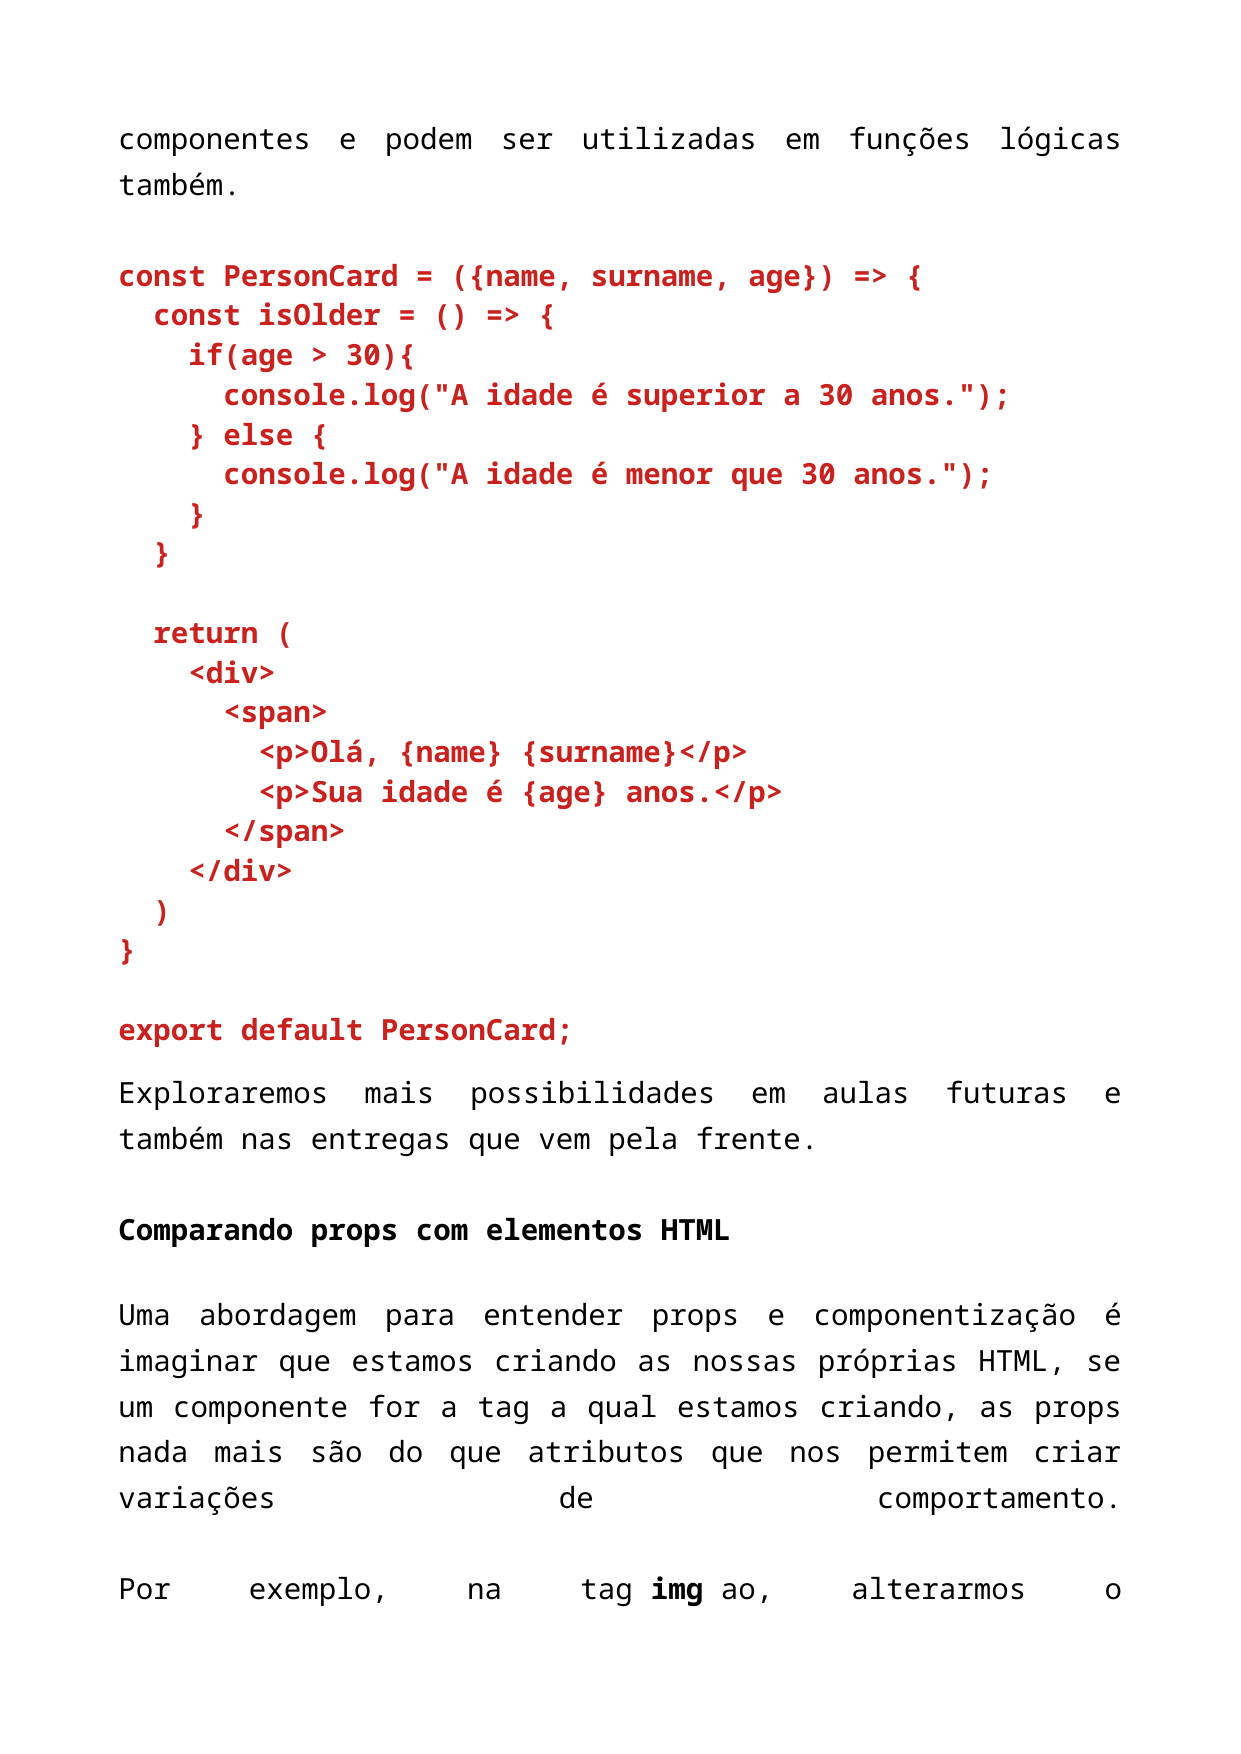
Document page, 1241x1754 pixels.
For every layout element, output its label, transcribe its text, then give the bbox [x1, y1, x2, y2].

text export default PersonCard; [118, 1009, 1122, 1049]
text }⁠ [118, 533, 1122, 572]
text } [118, 493, 1122, 533]
text Exploraremos mais possibilidades em aulas futuras e também nas entregas que vem pela frente. [118, 1072, 1122, 1158]
text <span> [118, 692, 1122, 731]
text <div> [118, 652, 1122, 692]
text ) [118, 890, 1122, 930]
text <p>Sua idade é {age} anos.</p> [118, 771, 1122, 811]
text if(age > 30){ [118, 334, 1122, 374]
subtitle Comparando props com elementos HTML [118, 1209, 1122, 1249]
text <p>Olá, {name} {surname}</p> [118, 731, 1122, 771]
text const isOlder = () => { [118, 295, 1122, 334]
text } [118, 930, 1122, 969]
text return ( [118, 612, 1122, 652]
text </span> [118, 811, 1122, 850]
text } else { [118, 414, 1122, 453]
text </div> [118, 850, 1122, 890]
text componentes e podem ser utilizadas em funções lógicas também.⁠ [118, 118, 1122, 203]
text console.log("A idade é superior a 30 anos."); [118, 374, 1122, 414]
text console.log("A idade é menor que 30 anos."); [118, 453, 1122, 493]
text const PersonCard = ({name, surname, age}) => { [118, 255, 1122, 295]
text Uma abordagem para entender props e componentização é imaginar que estamos criando as nossas próprias HTML, se um componente for a tag a qual estamos criando, as props nada mais são do que atributos que nos permitem criar variações de comportamento. Por exemplo, na tag img ao, alterarmos o [118, 1294, 1122, 1608]
